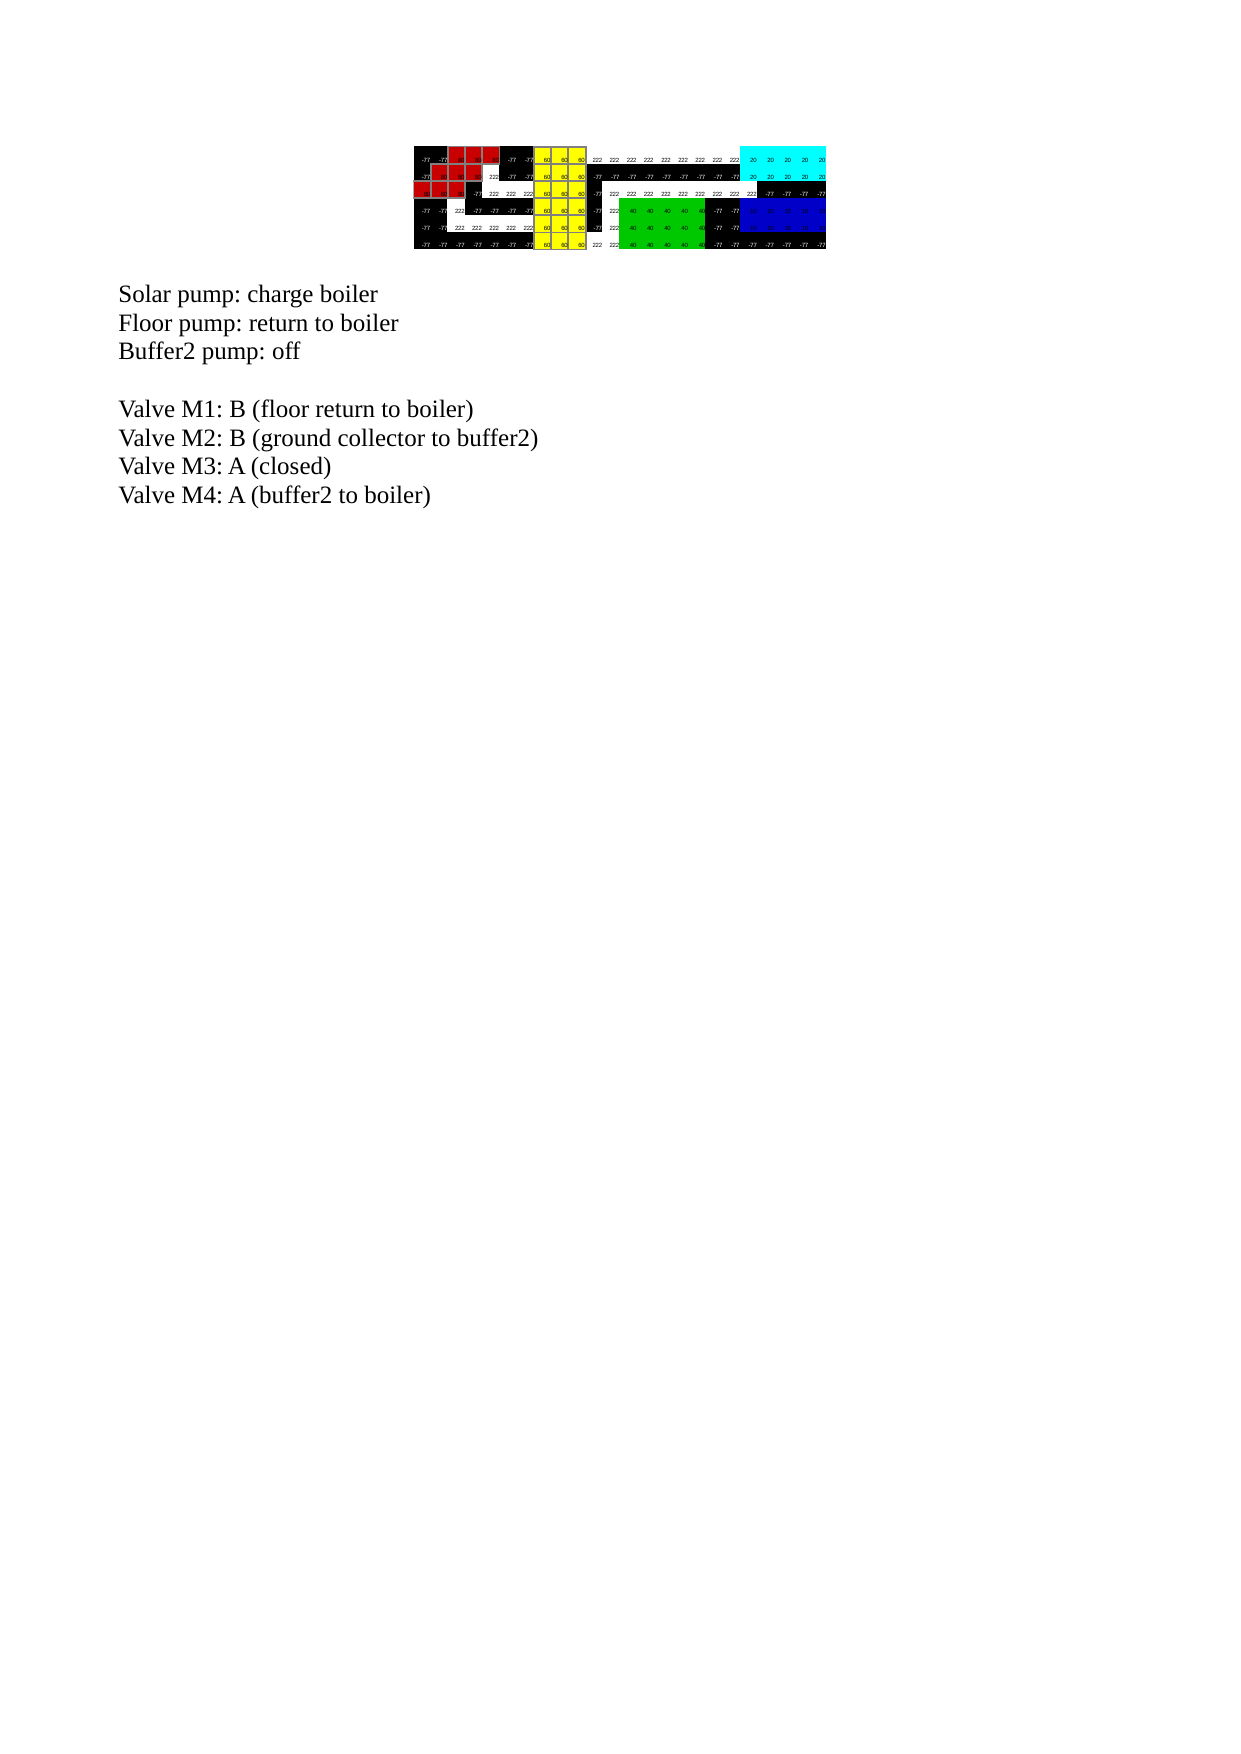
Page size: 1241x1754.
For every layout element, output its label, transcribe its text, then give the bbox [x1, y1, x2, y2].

text Floor pump: return to boiler [118, 308, 1122, 336]
text Valve M3: A (closed) [118, 451, 1122, 480]
text Valve M2: B (ground collector to buffer2) [118, 423, 1122, 451]
text Valve M4: A (buffer2 to boiler) [118, 480, 1122, 509]
text Buffer2 pump: off [118, 336, 1122, 365]
text Valve M1: B (floor return to boiler) [118, 394, 1122, 423]
text Solar pump: charge boiler [118, 279, 1122, 308]
